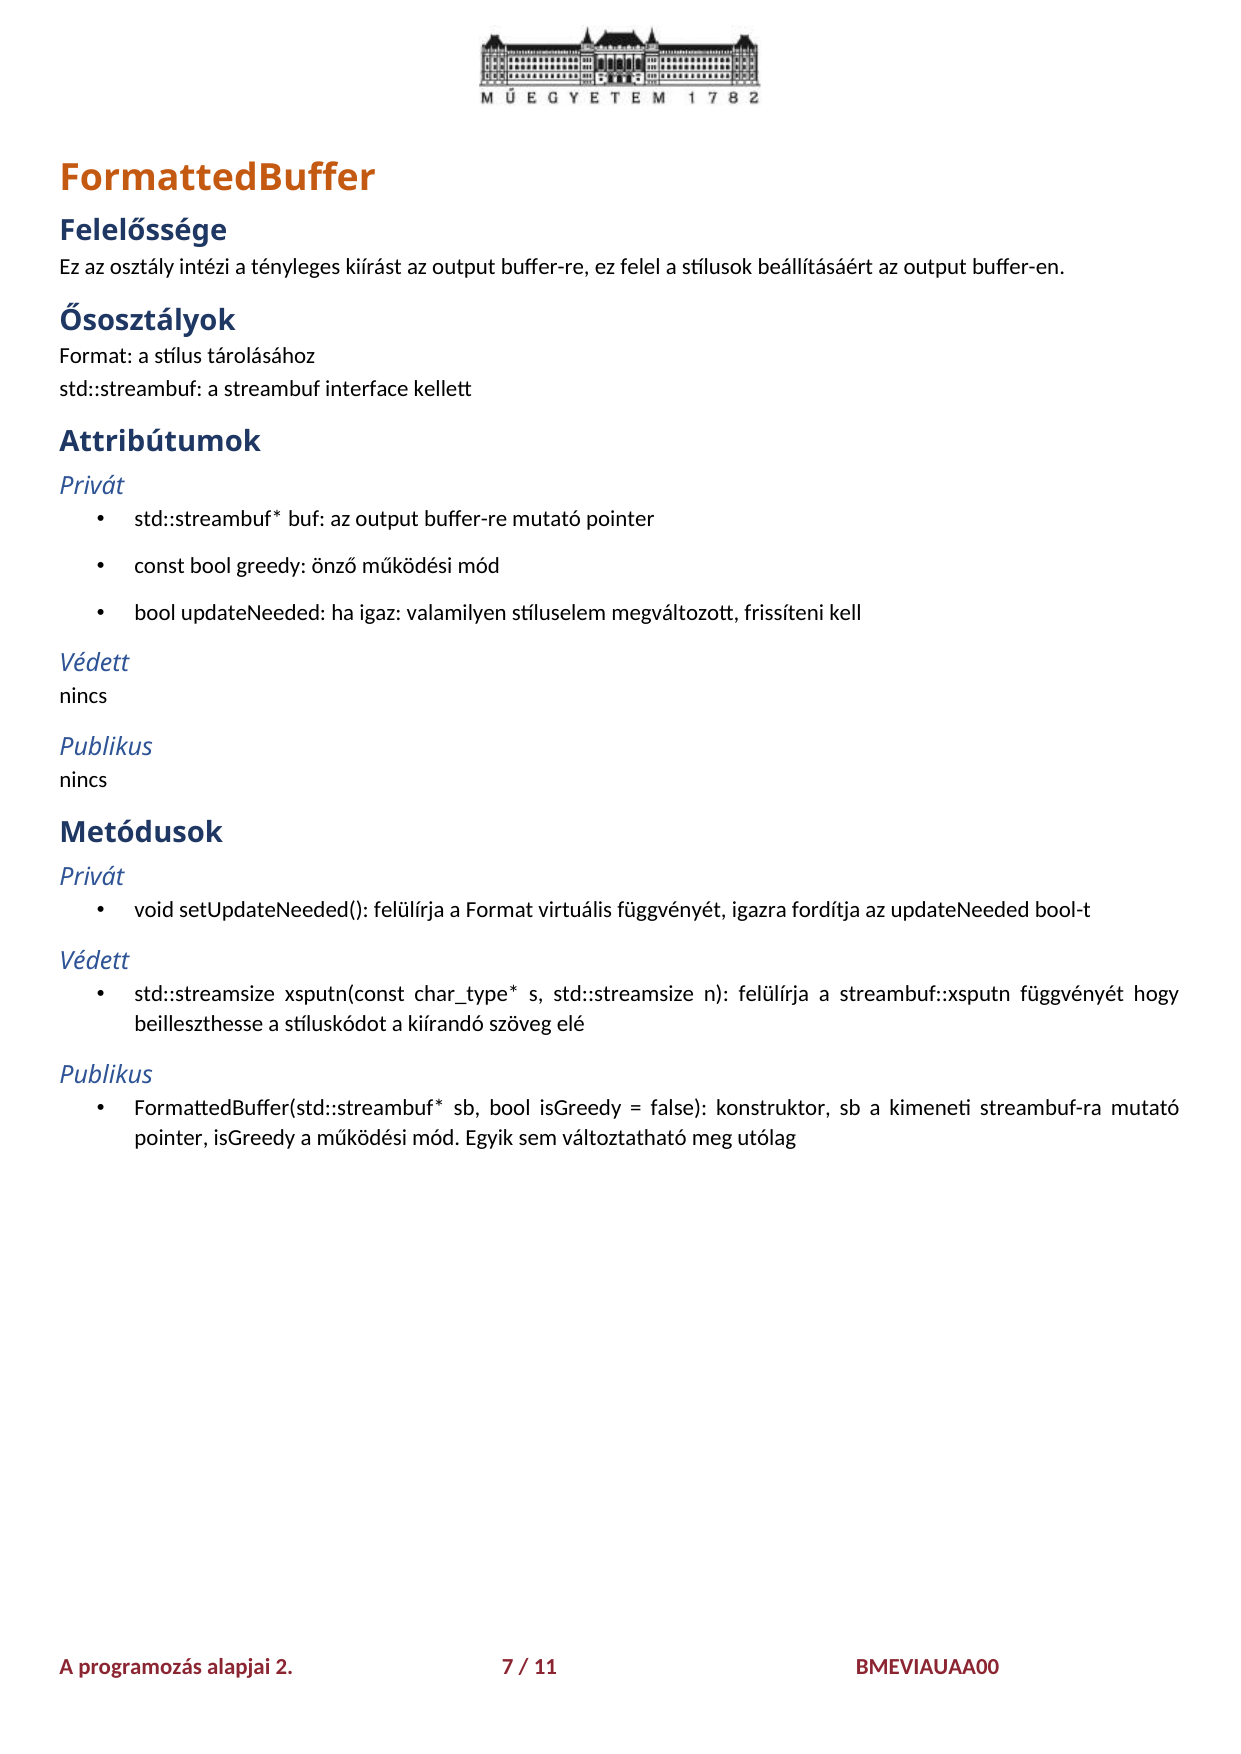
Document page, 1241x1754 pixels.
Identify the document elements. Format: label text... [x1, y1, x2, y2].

subtitle Privát [59, 859, 1181, 893]
list std::streamsize xsputn(const char_type* s, std::streamsize n): felülírja a streambuf::xsputn függvényét hogy beilleszthesse a stíluskódot a kiírandó szöveg elé [97, 979, 1181, 1037]
subtitle Védett [59, 942, 1181, 976]
list const bool greedy: önző működési mód [97, 551, 1181, 579]
subtitle Metódusok [59, 812, 1181, 851]
text nincs [59, 765, 1181, 793]
list void setUpdateNeeded(): felülírja a Format virtuális függvényét, igazra fordítja az updateNeeded bool-t [97, 896, 1181, 923]
subtitle Privát [59, 468, 1181, 502]
subtitle Védett [59, 645, 1181, 679]
subtitle FormattedBuffer [59, 150, 1181, 201]
picture [478, 25, 762, 107]
subtitle Ősosztályok [59, 299, 1181, 338]
list FormattedBuffer(std::streambuf* sb, bool isGreedy = false): konstruktor, sb a kimeneti streambuf-ra mutató pointer, isGreedy a működési mód. Egyik sem változtatható meg utólag [97, 1093, 1181, 1151]
subtitle Attribútumok [59, 421, 1181, 460]
subtitle Felelőssége [59, 209, 1181, 249]
text Ez az osztály intézi a tényleges kiírást az output buffer-re, ez felel a stílusok beállításáért az output buffer-en. [59, 252, 1181, 280]
list bool updateNeeded: ha igaz: valamilyen stíluselem megváltozott, frissíteni kell [97, 598, 1181, 626]
subtitle Publikus [59, 1056, 1181, 1090]
subtitle Publikus [59, 728, 1181, 762]
text nincs [59, 681, 1181, 709]
list std::streambuf* buf: az output buffer-re mutató pointer [97, 504, 1181, 532]
text Format: a stílus tárolásához std::streambuf: a streambuf interface kellett [59, 342, 1181, 402]
